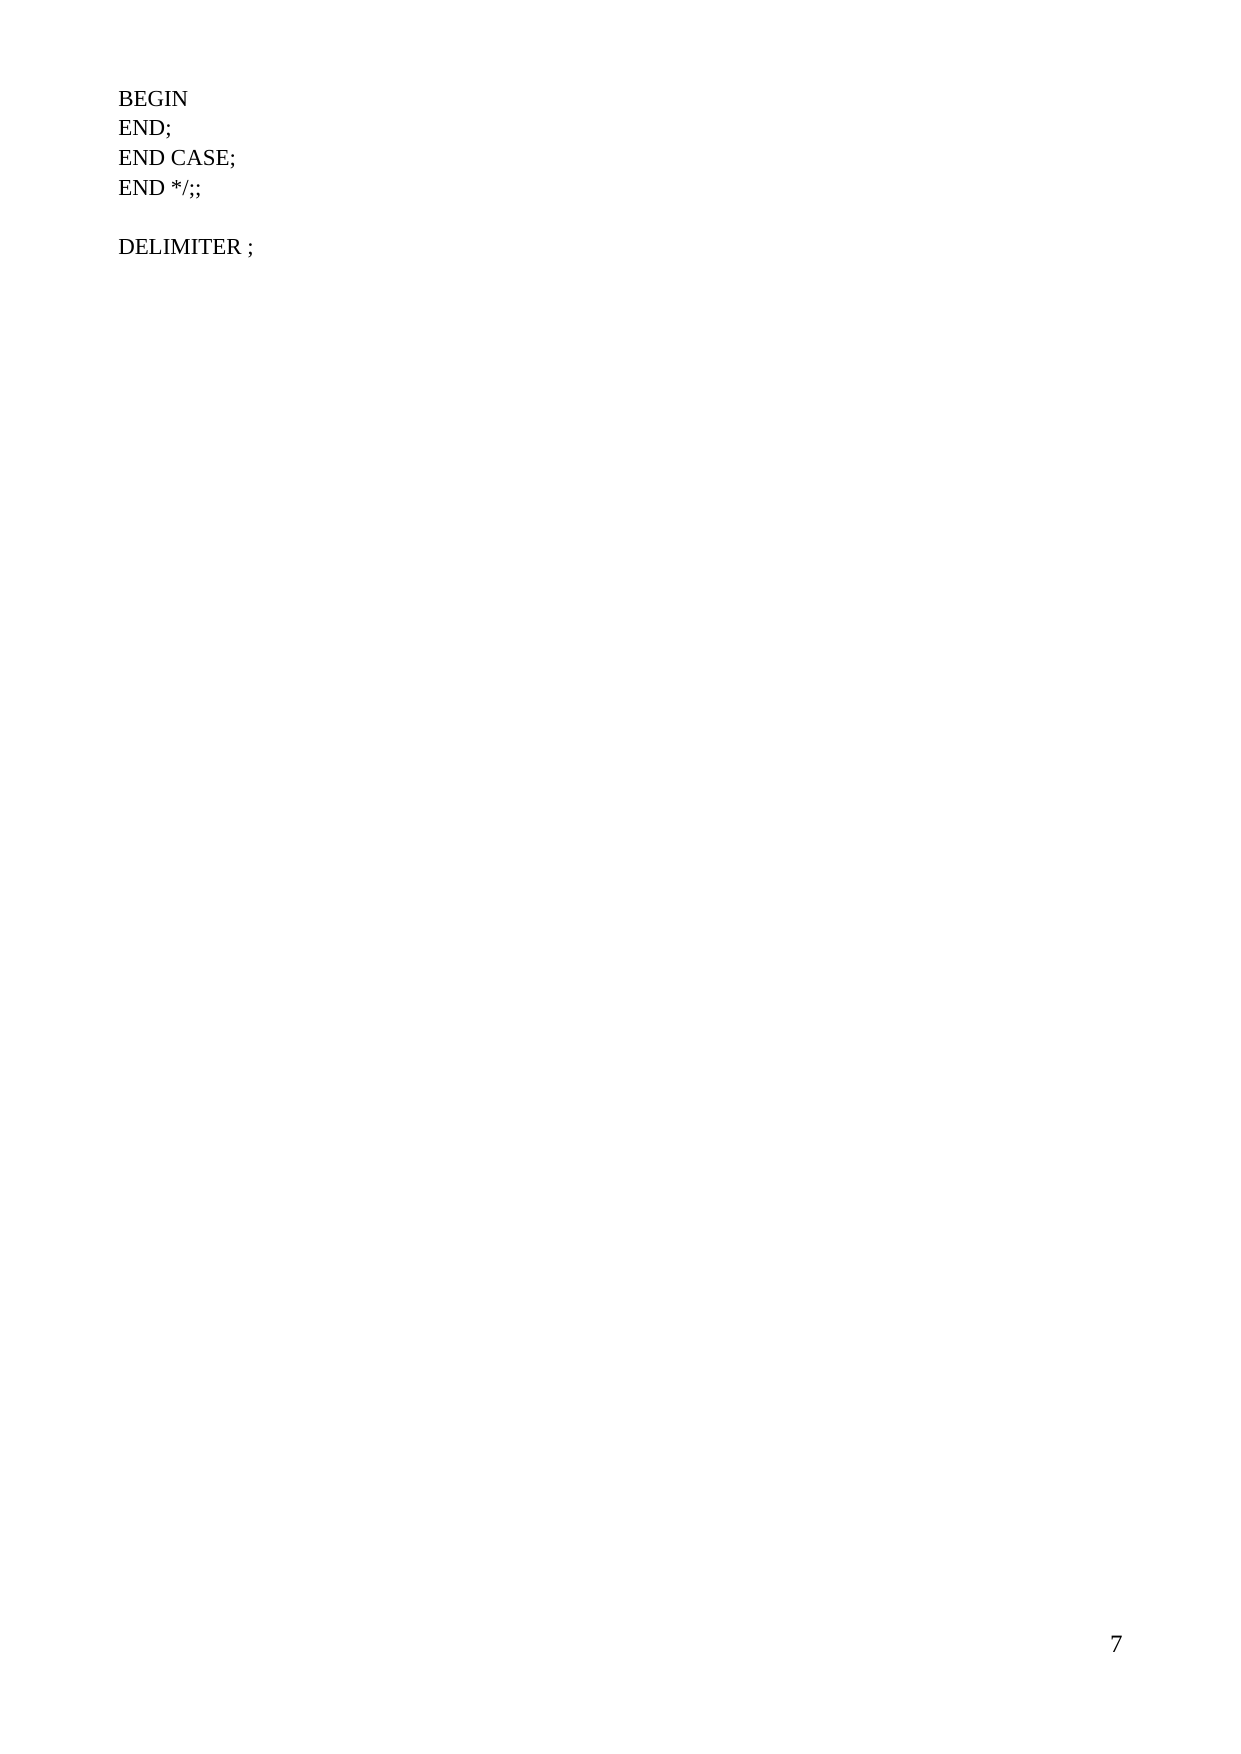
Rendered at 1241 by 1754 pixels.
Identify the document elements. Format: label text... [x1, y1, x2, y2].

text END */;; [118, 170, 1122, 200]
text END CASE; [118, 141, 1122, 170]
text BEGIN [118, 81, 1122, 111]
text DELIMITER ; [118, 230, 1122, 259]
text END; [118, 111, 1122, 141]
